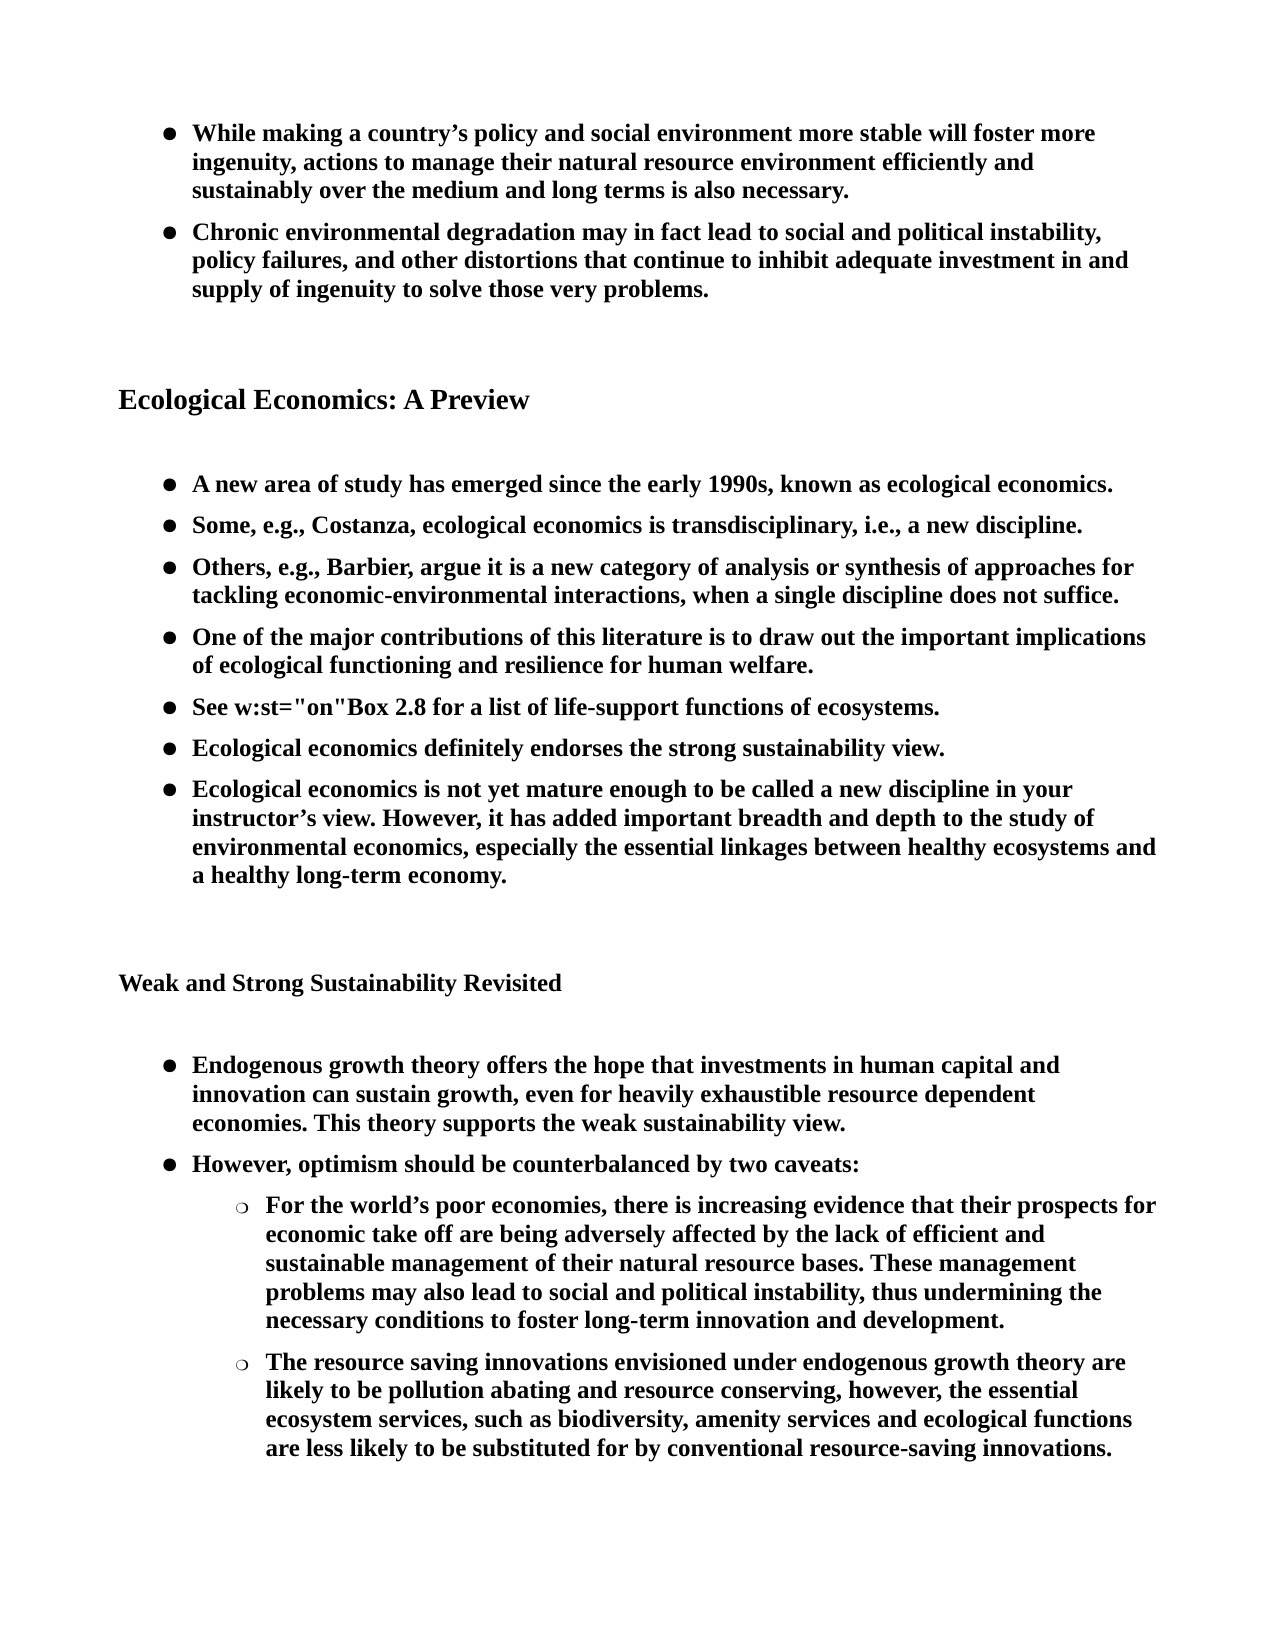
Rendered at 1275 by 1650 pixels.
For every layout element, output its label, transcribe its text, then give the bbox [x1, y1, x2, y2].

list Chronic environmental degradation may in fact lead to social and political instability, policy failures, and other distortions that continue to inhibit adequate investment in and supply of ingenuity to solve those very problems. [162, 217, 1157, 303]
subtitle Weak and Strong Sustainability Revisited [118, 968, 1157, 997]
list Endogenous growth theory offers the hope that investments in human capital and innovation can sustain growth, even for heavily exhaustible resource dependent economies. This theory supports the weak sustainability view. [162, 1050, 1157, 1137]
list A new area of study has emerged since the early 1990s, known as ecological economics. [162, 469, 1157, 498]
list The resource saving innovations envisioned under endogenous growth theory are likely to be pollution abating and resource conserving, however, the essential ecosystem services, such as biodiversity, amenity services and ecological functions are less likely to be substituted for by conventional resource-saving innovations. [236, 1347, 1157, 1462]
list Ecological economics is not yet mature enough to be called a new discipline in your instructor’s view. However, it has added important breadth and depth to the study of environmental economics, especially the essential linkages between healthy ecosystems and a healthy long-term economy. [162, 774, 1157, 889]
list See w:st="on"Box 2.8 for a list of life-support functions of ecosystems. [162, 692, 1157, 720]
list Others, e.g., Barbier, argue it is a new category of analysis or synthesis of approaches for tackling economic-environmental interactions, when a single discipline does not suffice. [162, 552, 1157, 609]
list While making a country’s policy and social environment more stable will foster more ingenuity, actions to manage their natural resource environment efficiently and sustainably over the medium and long terms is also necessary. [162, 118, 1157, 204]
list Ecological economics definitely endorses the strong sustainability view. [162, 733, 1157, 762]
subtitle Ecological Economics: A Preview [118, 382, 1157, 415]
list However, optimism should be counterbalanced by two caveats: [162, 1149, 1157, 1178]
list Some, e.g., Costanza, ecological economics is transdisciplinary, i.e., a new discipline. [162, 510, 1157, 539]
list For the world’s poor economies, there is increasing evidence that their prospects for economic take off are being adversely affected by the lack of efficient and sustainable management of their natural resource bases. These management problems may also lead to social and political instability, thus undermining the necessary conditions to foster long-term innovation and development. [236, 1190, 1157, 1334]
list One of the major contributions of this literature is to draw out the important implications of ecological functioning and resilience for human welfare. [162, 622, 1157, 679]
